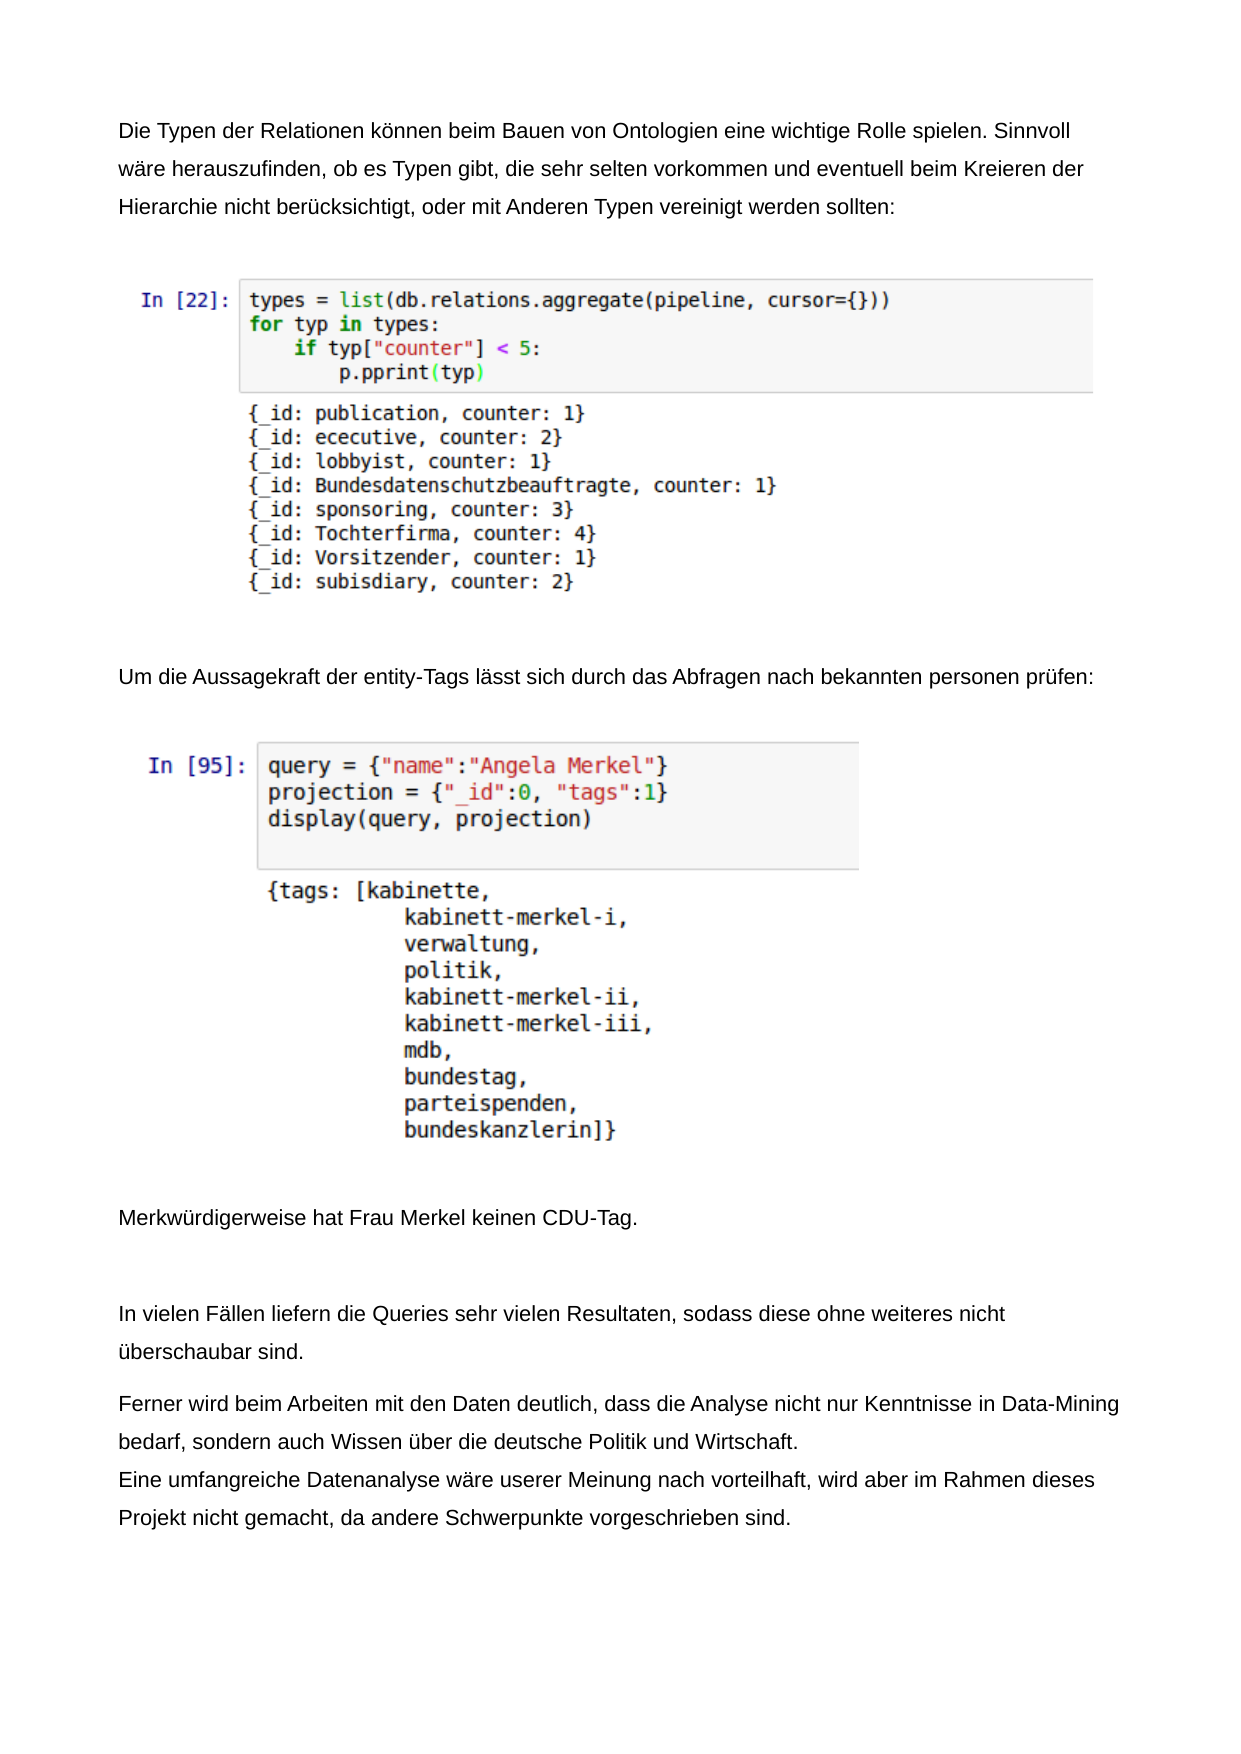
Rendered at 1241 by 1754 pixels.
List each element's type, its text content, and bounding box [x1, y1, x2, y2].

picture [118, 269, 1094, 614]
text Um die Aussagekraft der entity-Tags lässt sich durch das Abfragen nach bekannten personen prüfen: [118, 663, 1122, 689]
text Merkwürdigerweise hat Frau Merkel keinen CDU-Tag. [118, 1205, 1122, 1230]
text In vielen Fällen liefern die Queries sehr vielen Resultaten, sodass diese ohne weiteres nicht überschaubar sind. [118, 1301, 1122, 1364]
text Die Typen der Relationen können beim Bauen von Ontologien eine wichtige Rolle spielen. Sinnvoll wäre herauszufinden, ob es Typen gibt, die sehr selten vorkommen und eventuell beim Kreieren der Hierarchie nicht berücksichtigt, oder mit Anderen Typen vereinigt werden sollten: [118, 118, 1122, 219]
picture [118, 739, 859, 1155]
text Ferner wird beim Arbeiten mit den Daten deutlich, dass die Analyse nicht nur Kenntnisse in Data-Mining bedarf, sondern auch Wissen über die deutsche Politik und Wirtschaft. Eine umfangreiche Datenanalyse wäre userer Meinung nach vorteilhaft, wird aber im Rahmen dieses Projekt nicht gemacht, da andere Schwerpunkte vorgeschrieben sind. [118, 1391, 1122, 1529]
